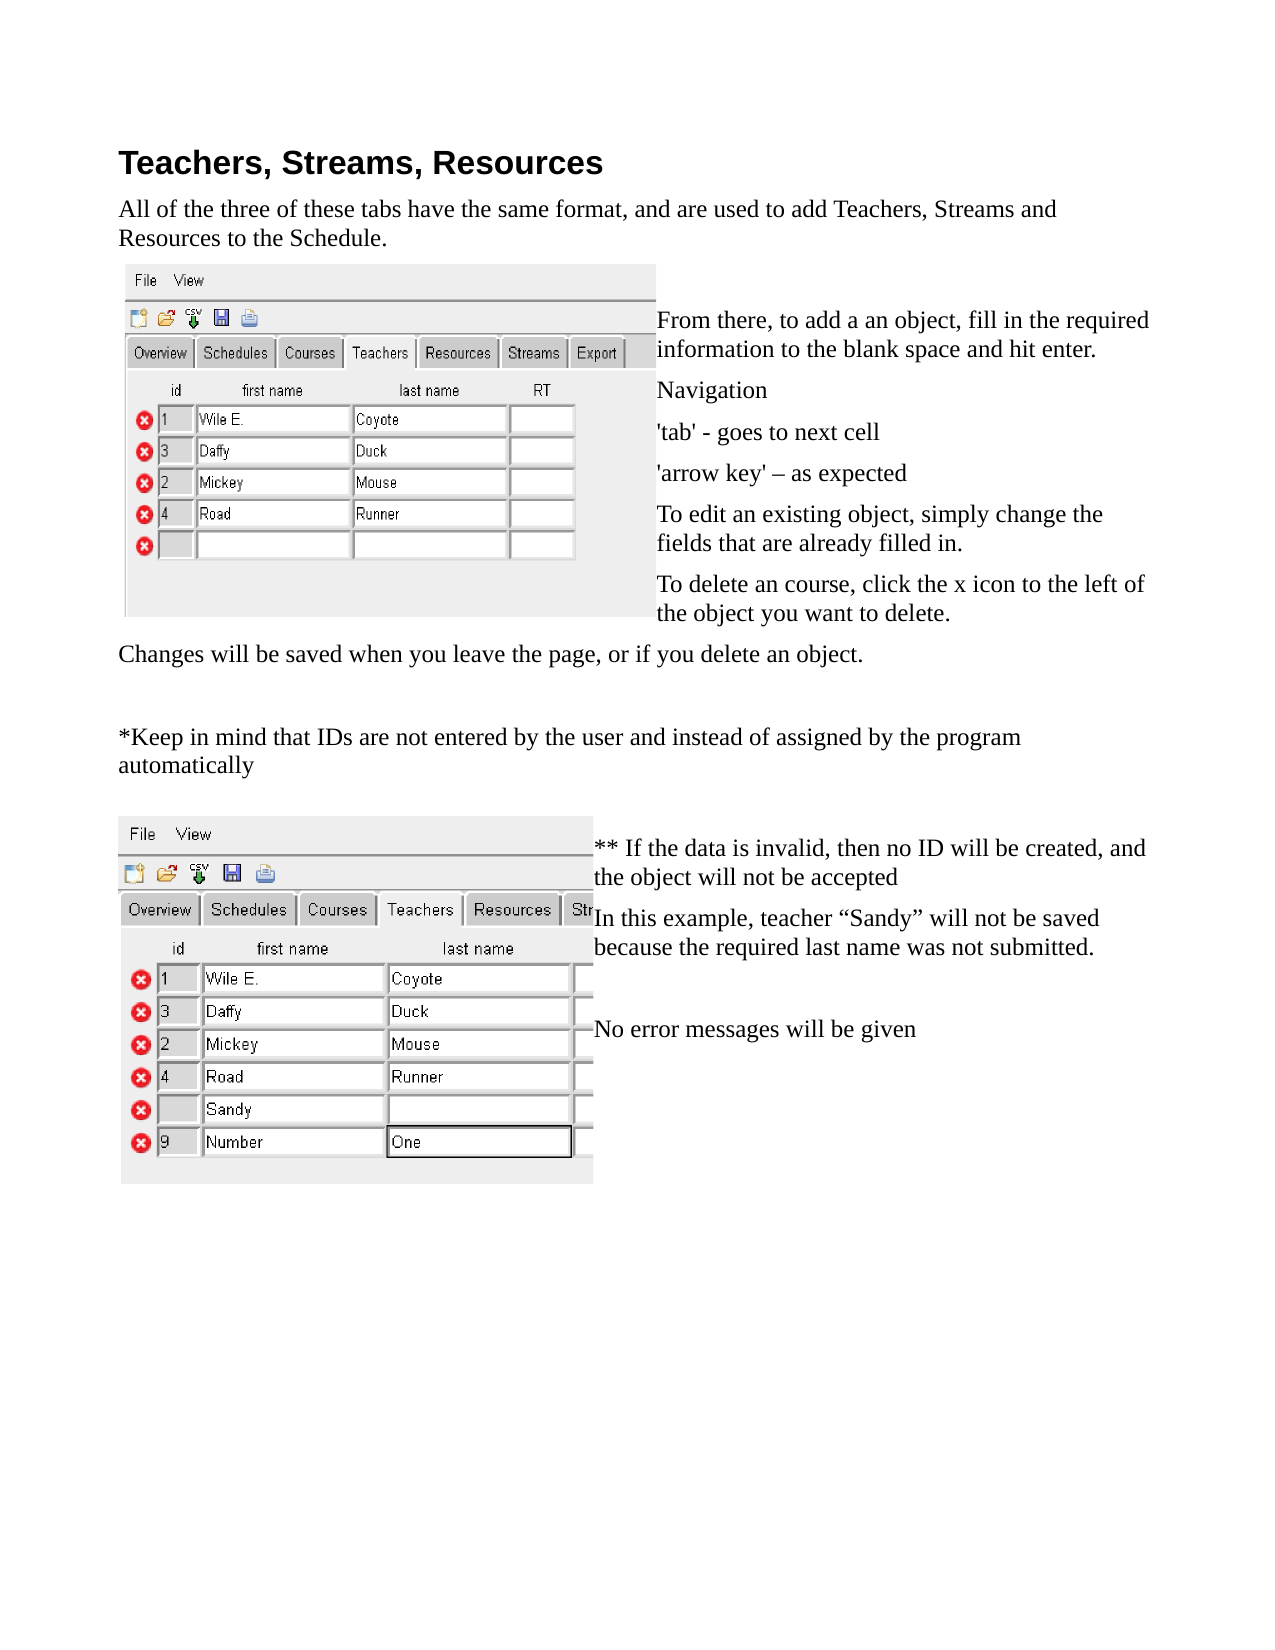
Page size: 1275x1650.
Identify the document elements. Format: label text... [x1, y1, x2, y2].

text All of the three of these tabs have the same format, and are used to add Teachers, Streams and Resources to the Schedule. [118, 194, 1157, 252]
text Changes will be saved when you leave the page, or if you delete an object. [118, 639, 1157, 668]
picture [118, 816, 594, 1184]
text From there, to add a an object, fill in the required information to the blank space and hit enter. [657, 306, 1157, 363]
text In this example, teacher “Sandy” will not be saved because the required last name was not submitted. [594, 903, 1157, 961]
text No error messages will be given [594, 1014, 1157, 1043]
text ** If the data is invalid, then no ID will be created, and the object will not be accepted [594, 833, 1157, 891]
text *Keep in mind that IDs are not entered by the user and instead of assigned by the program automatically [118, 722, 1157, 779]
text 'tab' - goes to next cell [657, 417, 1157, 446]
text To edit an existing object, simply change the fields that are already filled in. [657, 499, 1157, 557]
text 'arrow key' – as expected [657, 458, 1157, 487]
picture [124, 264, 657, 617]
subtitle Teachers, Streams, Resources [118, 143, 1157, 182]
text To delete an course, click the x icon to the left of the object you want to delete. [118, 569, 1157, 627]
text Navigation [657, 376, 1157, 404]
